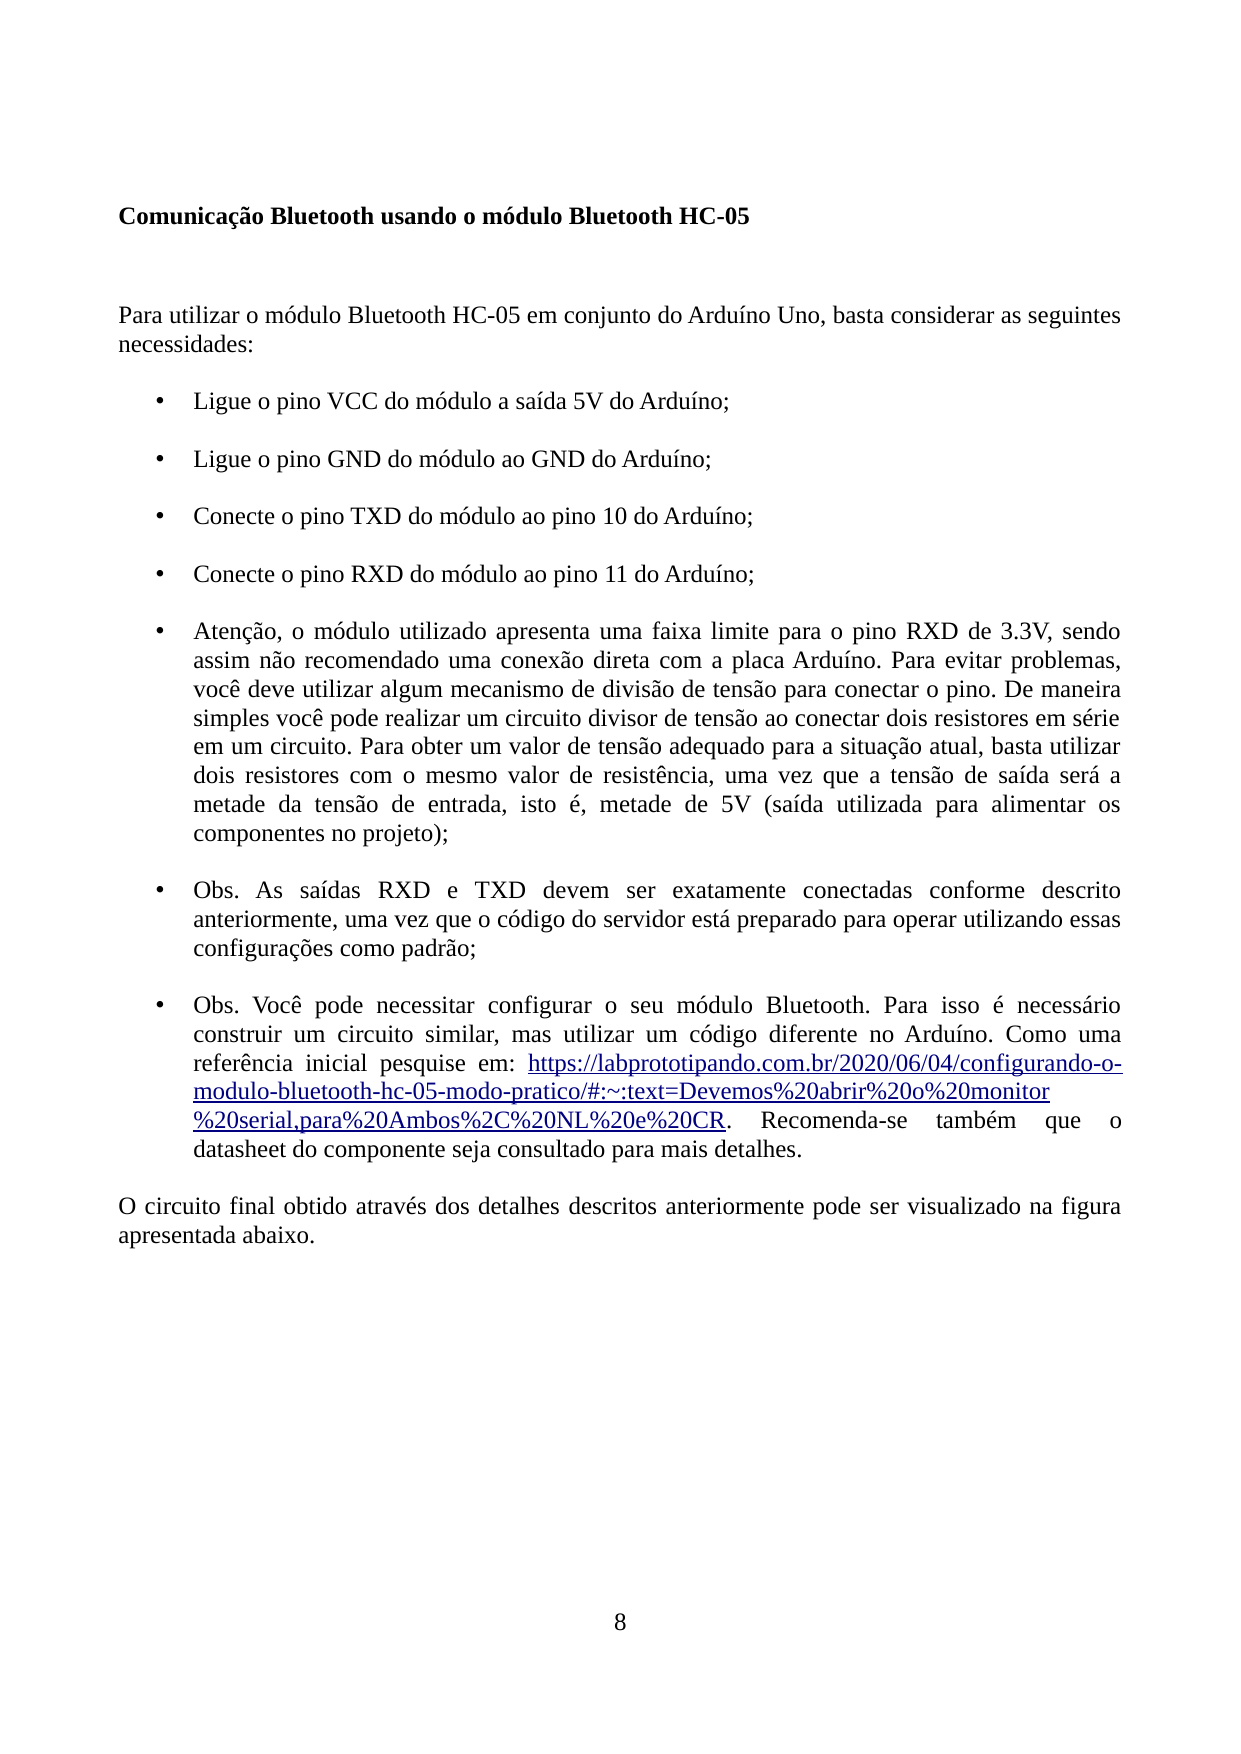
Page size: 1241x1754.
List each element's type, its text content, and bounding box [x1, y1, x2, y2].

subtitle Comunicação Bluetooth usando o módulo Bluetooth HC-05 [118, 201, 1122, 230]
text Para utilizar o módulo Bluetooth HC-05 em conjunto do Arduíno Uno, basta considerar as seguintes necessidades: [118, 300, 1122, 358]
list Atenção, o módulo utilizado apresenta uma faixa limite para o pino RXD de 3.3V, sendo assim não recomendado uma conexão direta com a placa Arduíno. Para evitar problemas, você deve utilizar algum mecanismo de divisão de tensão para conectar o pino. De maneira simples você pode realizar um circuito divisor de tensão ao conectar dois resistores em série em um circuito. Para obter um valor de tensão adequado para a situação atual, basta utilizar dois resistores com o mesmo valor de resistência, uma vez que a tensão de saída será a metade da tensão de entrada, isto é, metade de 5V (saída utilizada para alimentar os componentes no projeto); [156, 616, 1122, 846]
list Conecte o pino TXD do módulo ao pino 10 do Arduíno; [156, 501, 1122, 530]
list Ligue o pino GND do módulo ao GND do Arduíno; [156, 444, 1122, 473]
list Obs. As saídas RXD e TXD devem ser exatamente conectadas conforme descrito anteriormente, uma vez que o código do servidor está preparado para operar utilizando essas configurações como padrão; [156, 875, 1122, 961]
list Ligue o pino VCC do módulo a saída 5V do Arduíno; [156, 386, 1122, 415]
list Obs. Você pode necessitar configurar o seu módulo Bluetooth. Para isso é necessário construir um circuito similar, mas utilizar um código diferente no Arduíno. Como uma referência inicial pesquise em: https://labprototipando.com.br/2020/06/04/configurando-o-modulo-bluetooth-hc-05-modo-pratico/#:~:text=Devemos%20abrir%20o%20monitor%20serial,para%20Ambos%2C%20NL%20e%20CR. Recomenda-se também que o datasheet do componente seja consultado para mais detalhes. [156, 990, 1122, 1163]
text O circuito final obtido através dos detalhes descritos anteriormente pode ser visualizado na figura apresentada abaixo. [118, 1191, 1122, 1249]
list Conecte o pino RXD do módulo ao pino 11 do Arduíno; [156, 559, 1122, 588]
